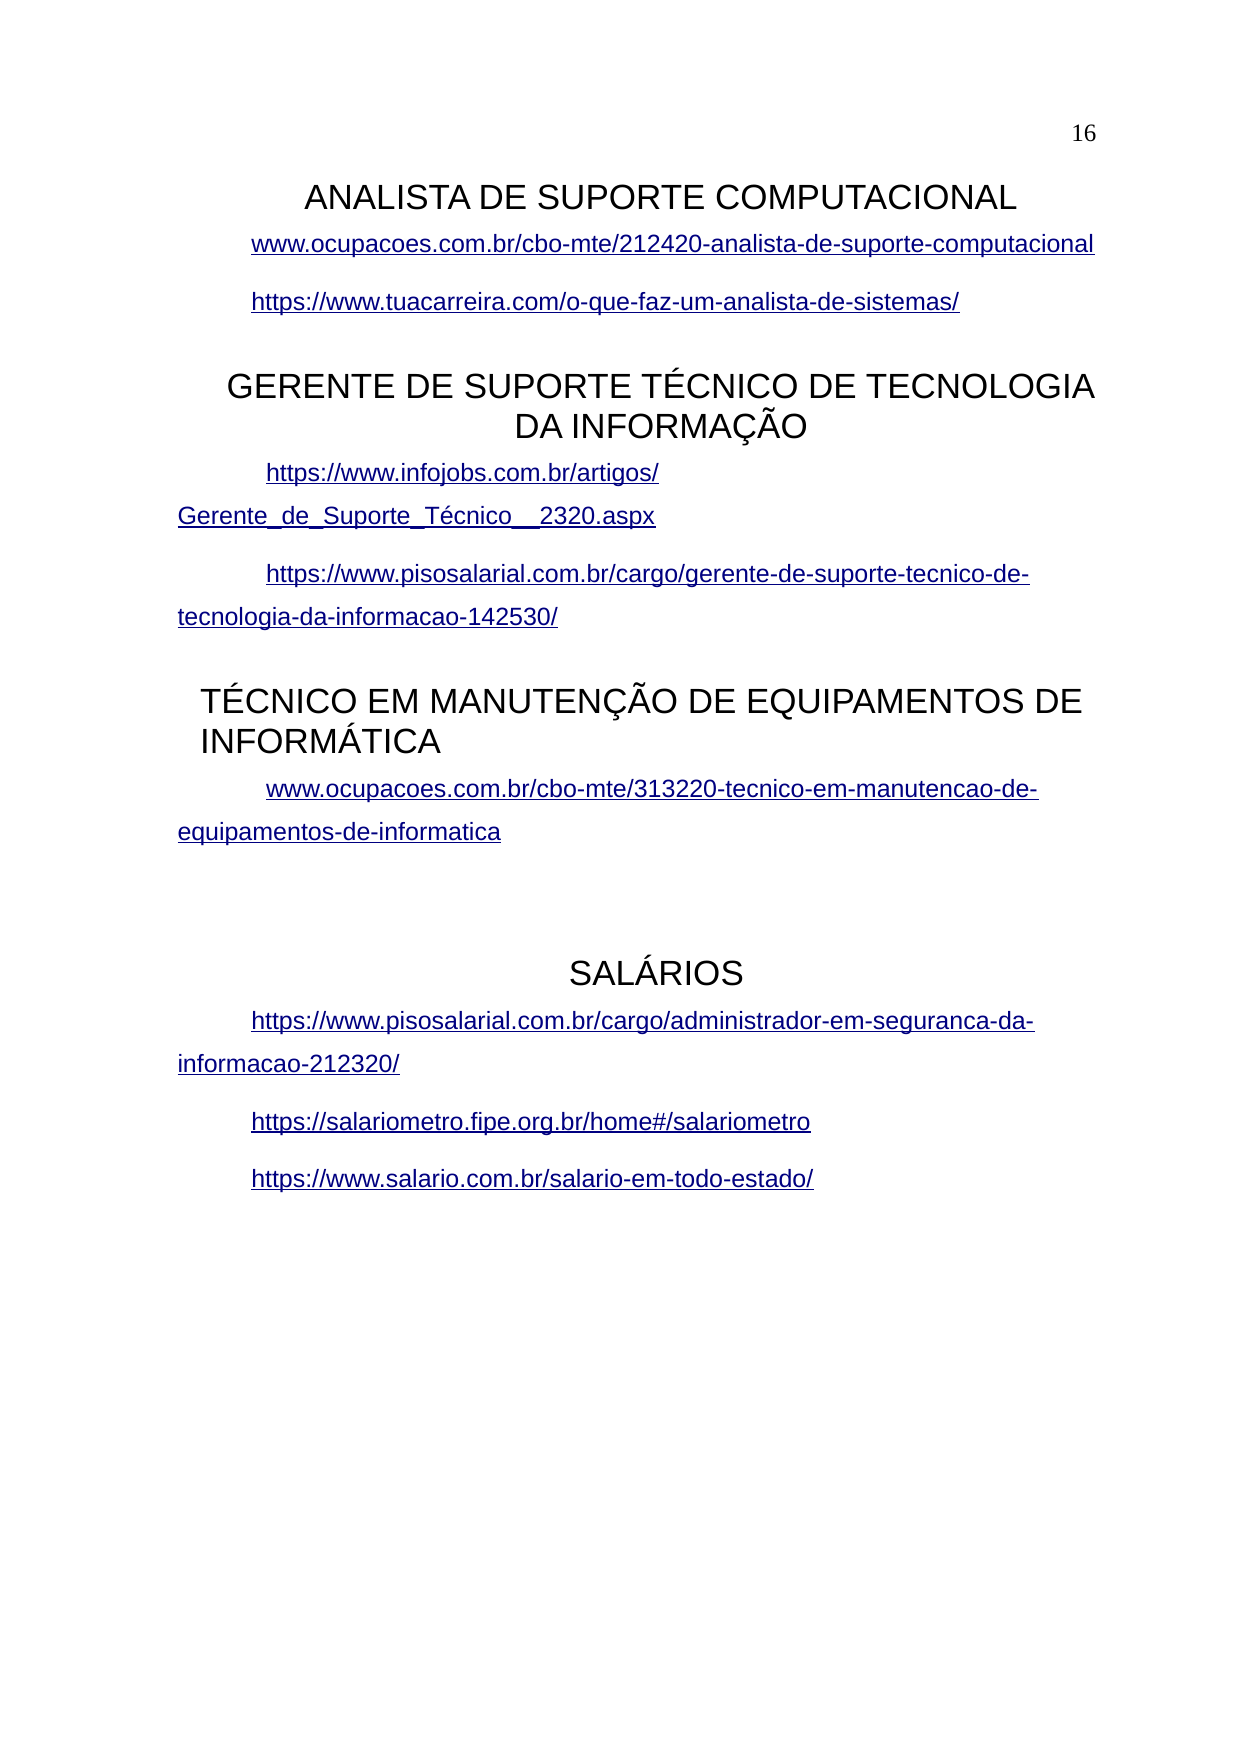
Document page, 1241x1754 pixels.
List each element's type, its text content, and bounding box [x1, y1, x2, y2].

subtitle Analista de Suporte Computacional [140, 176, 1122, 217]
text https://www.pisosalarial.com.br/cargo/gerente-de-suporte-tecnico-de-tecnologia-da-informacao-142530/ [177, 559, 1122, 631]
text https://www.pisosalarial.com.br/cargo/administrador-em-seguranca-da-informacao-212320/ [177, 1006, 1122, 1078]
subtitle Técnico em manutenção de equipamentos de informática [140, 681, 1122, 761]
text www.ocupacoes.com.br/cbo-mte/212420-analista-de-suporte-computacional [177, 229, 1122, 258]
text www.ocupacoes.com.br/cbo-mte/313220-tecnico-em-manutencao-de-equipamentos-de-informatica [177, 774, 1122, 846]
text https://www.tuacarreira.com/o-que-faz-um-analista-de-sistemas/ [177, 287, 1122, 316]
text https://salariometro.fipe.org.br/home#/salariometro [177, 1107, 1122, 1135]
text https://www.infojobs.com.br/artigos/Gerente_de_Suporte_Técnico__2320.aspx [177, 458, 1122, 530]
subtitle Gerente de suporte técnico de tecnologia da informação [140, 365, 1122, 446]
subtitle Salários [140, 953, 1122, 993]
text https://www.salario.com.br/salario-em-todo-estado/ [177, 1164, 1122, 1193]
